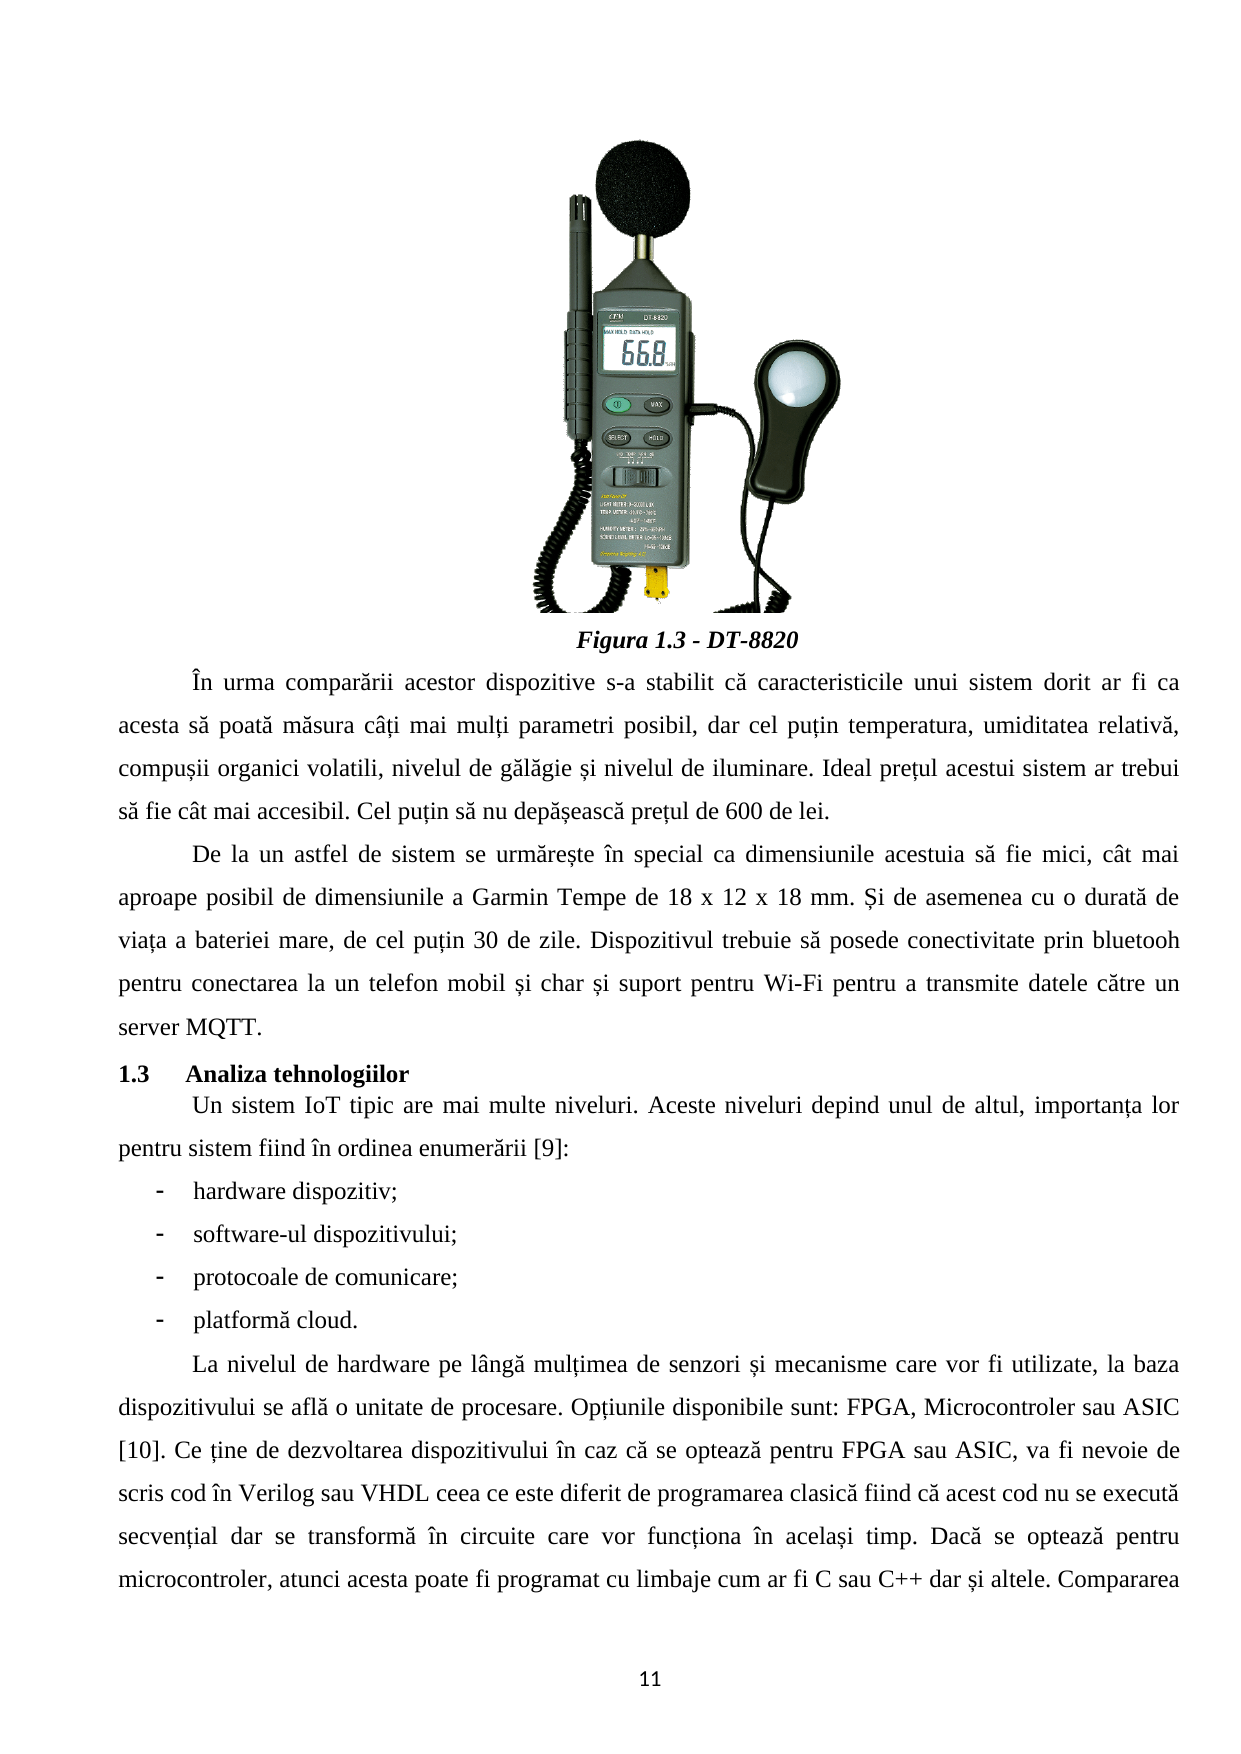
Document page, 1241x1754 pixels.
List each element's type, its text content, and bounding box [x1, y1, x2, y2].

list hardware dispozitiv; [156, 1176, 1181, 1205]
subtitle Analiza tehnologiilor [118, 1059, 1181, 1088]
list platformă cloud. [156, 1306, 1181, 1334]
text Un sistem IoT tipic are mai multe niveluri. Aceste niveluri depind unul de altul, importanța lor pentru sistem fiind în ordinea enumerării [9]: [118, 1090, 1181, 1162]
picture [501, 118, 873, 613]
text La nivelul de hardware pe lângă mulțimea de senzori și mecanisme care vor fi utilizate, la baza dispozitivului se află o unitate de procesare. Opțiunile disponibile sunt: FPGA, Microcontroler sau ASIC [10]. Ce ține de dezvoltarea dispozitivului în caz că se optează pentru FPGA sau ASIC, va fi nevoie de scris cod în Verilog sau VHDL ceea ce este diferit de programarea clasică fiind că acest cod nu se execută secvențial dar se transformă în circuite care vor funcționa în același timp. Dacă se optează pentru microcontroler, atunci acesta poate fi programat cu limbaje cum ar fi C sau C++ dar și altele. Compararea [118, 1349, 1181, 1593]
list protocoale de comunicare; [156, 1262, 1181, 1291]
list software-ul dispozitivului; [156, 1219, 1181, 1248]
text În urma comparării acestor dispozitive s-a stabilit că caracteristicile unui sistem dorit ar fi ca acesta să poată măsura câți mai mulți parametri posibil, dar cel puțin temperatura, umiditatea relativă, compușii organici volatili, nivelul de gălăgie și nivelul de iluminare. Ideal prețul acestui sistem ar trebui să fie cât mai accesibil. Cel puțin să nu depășească prețul de 600 de lei. [118, 667, 1181, 825]
text De la un astfel de sistem se urmărește în special ca dimensiunile acestuia să fie mici, cât mai aproape posibil de dimensiunile a Garmin Tempe de 18 x 12 x 18 mm. Și de asemenea cu o durată de viața a bateriei mare, de cel puțin 30 de zile. Dispozitivul trebuie să posede conectivitate prin bluetooh pentru conectarea la un telefon mobil și char și suport pentru Wi-Fi pentru a transmite datele către un server MQTT. [118, 839, 1181, 1040]
list Figura 1.3 - DT-8820 [156, 625, 1181, 654]
